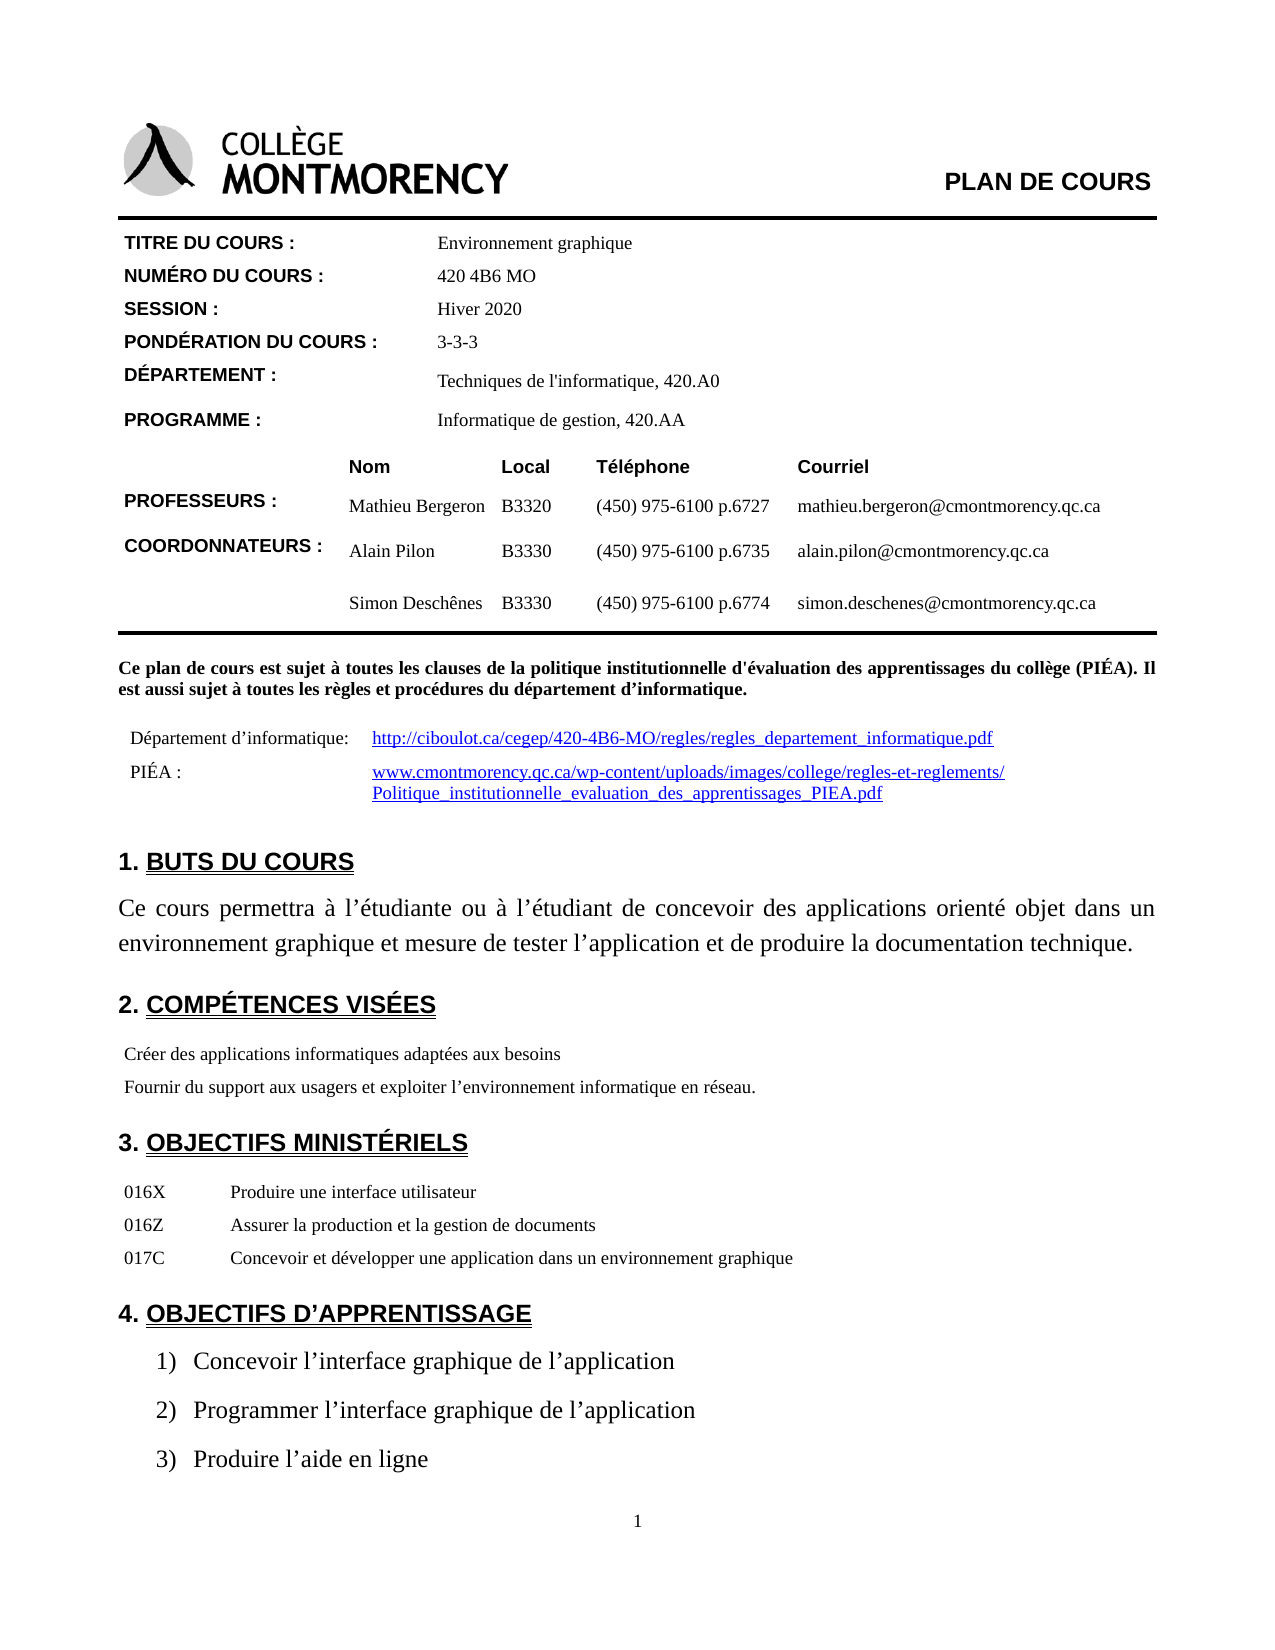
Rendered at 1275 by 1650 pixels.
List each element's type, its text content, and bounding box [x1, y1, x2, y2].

table_header Créer des applications informatiques adaptées aux besoins [118, 1037, 1157, 1070]
table_cell PIÉA : [118, 755, 360, 810]
table_cell PONDÉRATION DU COURS : [118, 325, 431, 358]
table_header PLAN DE COURS [638, 118, 1157, 201]
table_cell mathieu.bergeron@cmontmorency.qc.ca [791, 484, 1157, 528]
subtitle BUTS DU COURS [118, 846, 1157, 875]
table_cell (450) 975-6100 p.6735 [591, 529, 791, 580]
table_cell B3330 [496, 580, 591, 631]
table_header TITRE DU COURS : [118, 220, 431, 259]
table_cell (450) 975-6100 p.6727 [591, 484, 791, 528]
table_cell PROGRAMME : [118, 403, 431, 436]
table_cell 016Z [118, 1208, 224, 1241]
table_cell DÉPARTEMENT : [118, 358, 431, 403]
table_cell Alain Pilon [343, 529, 496, 580]
table_header [118, 451, 343, 484]
list Produire l’aide en ligne [156, 1444, 1157, 1473]
table_cell Simon Deschênes [343, 580, 496, 631]
table_cell alain.pilon@cmontmorency.qc.ca [791, 529, 1157, 580]
table_cell PROFESSEURS : [118, 484, 343, 528]
table_cell 017C [118, 1241, 224, 1274]
table_cell Techniques de l'informatique, 420.A0 [431, 358, 1157, 403]
table_cell B3330 [496, 529, 591, 580]
table_cell NUMÉRO DU COURS : [118, 259, 431, 292]
list Programmer l’interface graphique de l’application [156, 1395, 1157, 1424]
table_header [118, 118, 637, 201]
table_header Environnement graphique [431, 220, 1157, 259]
table_cell Informatique de gestion, 420.AA [431, 403, 1157, 436]
table_cell B3320 [496, 484, 591, 528]
table_cell Assurer la production et la gestion de documents [225, 1208, 1157, 1241]
text Ce cours permettra à l’étudiante ou à l’étudiant de concevoir des applications orienté objet dans un environnement graphique et mesure de tester l’application et de produire la documentation technique. [118, 893, 1157, 957]
subtitle COMPÉTENCES VISÉES [118, 990, 1157, 1019]
table_cell COORDONNATEURS : [118, 529, 343, 580]
subtitle OBJECTIFS D’APPRENTISSAGE [118, 1299, 1157, 1328]
table_cell Fournir du support aux usagers et exploiter l’environnement informatique en réseau. [118, 1070, 1157, 1103]
table_cell Concevoir et développer une application dans un environnement graphique [225, 1241, 1157, 1274]
table_cell [118, 580, 343, 631]
text Ce plan de cours est sujet à toutes les clauses de la politique institutionnelle d'évaluation des apprentissages du collège (PIÉA). Il est aussi sujet à toutes les règles et procédures du département d’informatique. [118, 657, 1157, 700]
table_header Produire une interface utilisateur [225, 1175, 1157, 1208]
table_cell simon.deschenes@cmontmorency.qc.ca [791, 580, 1157, 631]
table_header 016X [118, 1175, 224, 1208]
table_cell Hiver 2020 [431, 292, 1157, 325]
subtitle OBJECTIFS MINISTÉRIELS [118, 1128, 1157, 1157]
table_header Courriel [791, 451, 1157, 484]
table_cell SESSION : [118, 292, 431, 325]
table_header Téléphone [591, 451, 791, 484]
table_cell 420 4B6 MO [431, 259, 1157, 292]
table_header Département d’informatique: [118, 721, 360, 755]
table_cell Mathieu Bergeron [343, 484, 496, 528]
table_header http://ciboulot.ca/cegep/420-4B6-MO/regles/regles_departement_informatique.pdf [360, 721, 1157, 755]
table_cell www.cmontmorency.qc.ca/wp-content/uploads/images/college/regles-et-reglements/Politique_institutionnelle_evaluation_des_apprentissages_PIEA.pdf [360, 755, 1157, 810]
table_header Local [496, 451, 591, 484]
table_cell (450) 975-6100 p.6774 [591, 580, 791, 631]
table_header Nom [343, 451, 496, 484]
list Concevoir l’interface graphique de l’application [156, 1346, 1157, 1375]
picture [123, 123, 509, 196]
table_cell 3-3-3 [431, 325, 1157, 358]
